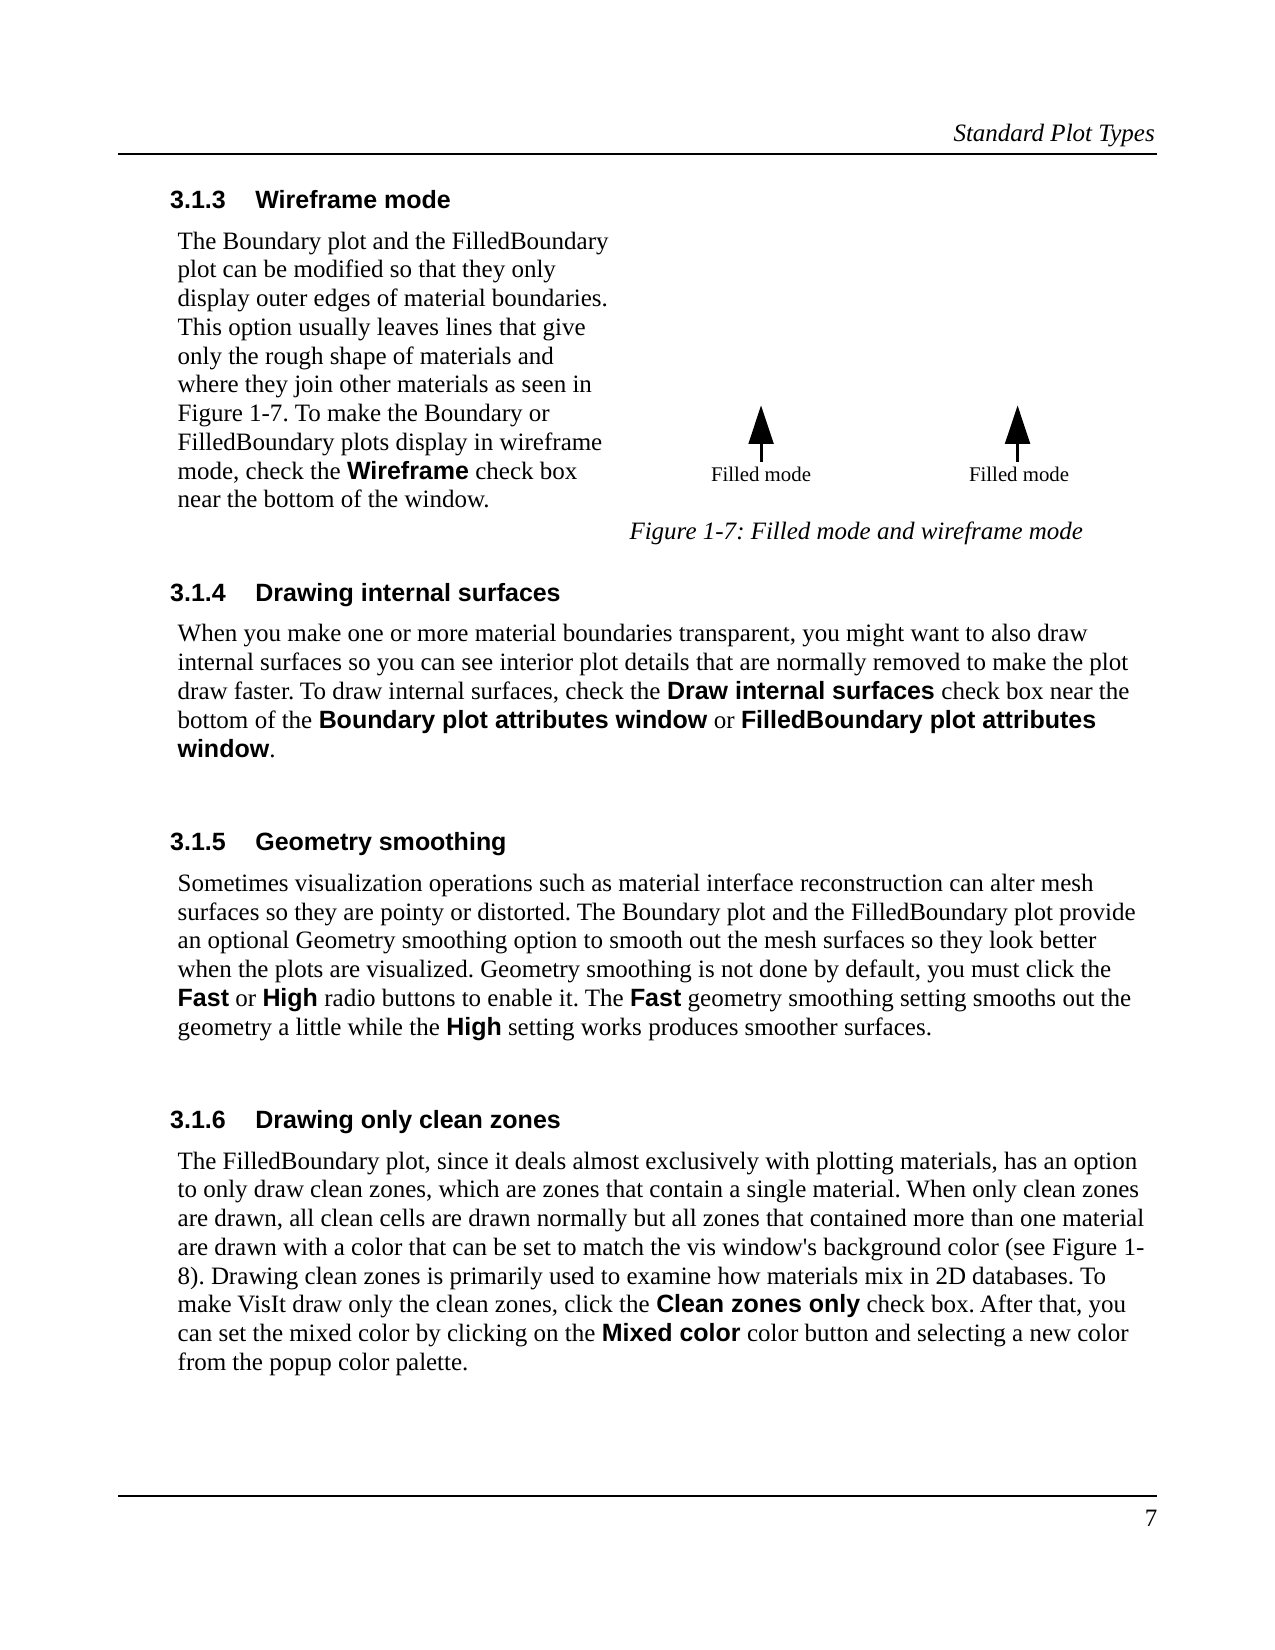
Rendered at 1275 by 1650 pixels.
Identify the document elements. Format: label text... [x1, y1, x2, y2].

text The Boundary plot and the FilledBoundary plot can be modified so that they only display outer edges of material boundaries. This option usually leaves lines that give only the rough shape of materials and where they join other materials as seen in Figure 1-7. To make the Boundary or FilledBoundary plots display in wireframe mode, check the Wireframe check box near the bottom of the window. [177, 226, 629, 513]
subtitle Wireframe mode [163, 185, 1157, 516]
subtitle [629, 544, 1154, 563]
subtitle Drawing internal surfaces [163, 578, 1157, 607]
text Sometimes visualization operations such as material interface reconstruction can alter mesh surfaces so they are pointy or distorted. The Boundary plot and the FilledBoundary plot provide an optional Geometry smoothing option to smooth out the mesh surfaces so they look better when the plots are visualized. Geometry smoothing is not done by default, you must click the Fast or High radio buttons to enable it. The Fast geometry smoothing setting smooths out the geometry a little while the High setting works produces smoother surfaces. [177, 868, 1157, 1041]
subtitle Drawing only clean zones [163, 1105, 1157, 1134]
text Figure 1-7: Filled mode and wireframe mode [629, 516, 1154, 544]
subtitle Geometry smoothing [163, 827, 1157, 856]
text When you make one or more material boundaries transparent, you might want to also draw internal surfaces so you can see interior plot details that are normally removed to make the plot draw faster. To draw internal surfaces, check the Draw internal surfaces check box near the bottom of the Boundary plot attributes window or FilledBoundary plot attributes window. [177, 618, 1157, 763]
text The FilledBoundary plot, since it deals almost exclusively with plotting materials, has an option to only draw clean zones, which are zones that contain a single material. When only clean zones are drawn, all clean cells are drawn normally but all zones that contained more than one material are drawn with a color that can be set to match the vis window's background color (see Figure 1-8). Drawing clean zones is primarily used to examine how materials mix in 2D databases. To make VisIt draw only the clean zones, click the Clean zones only check box. After that, you can set the mixed color by clicking on the Mixed color color button and selecting a new color from the popup color palette. [177, 1146, 1157, 1376]
